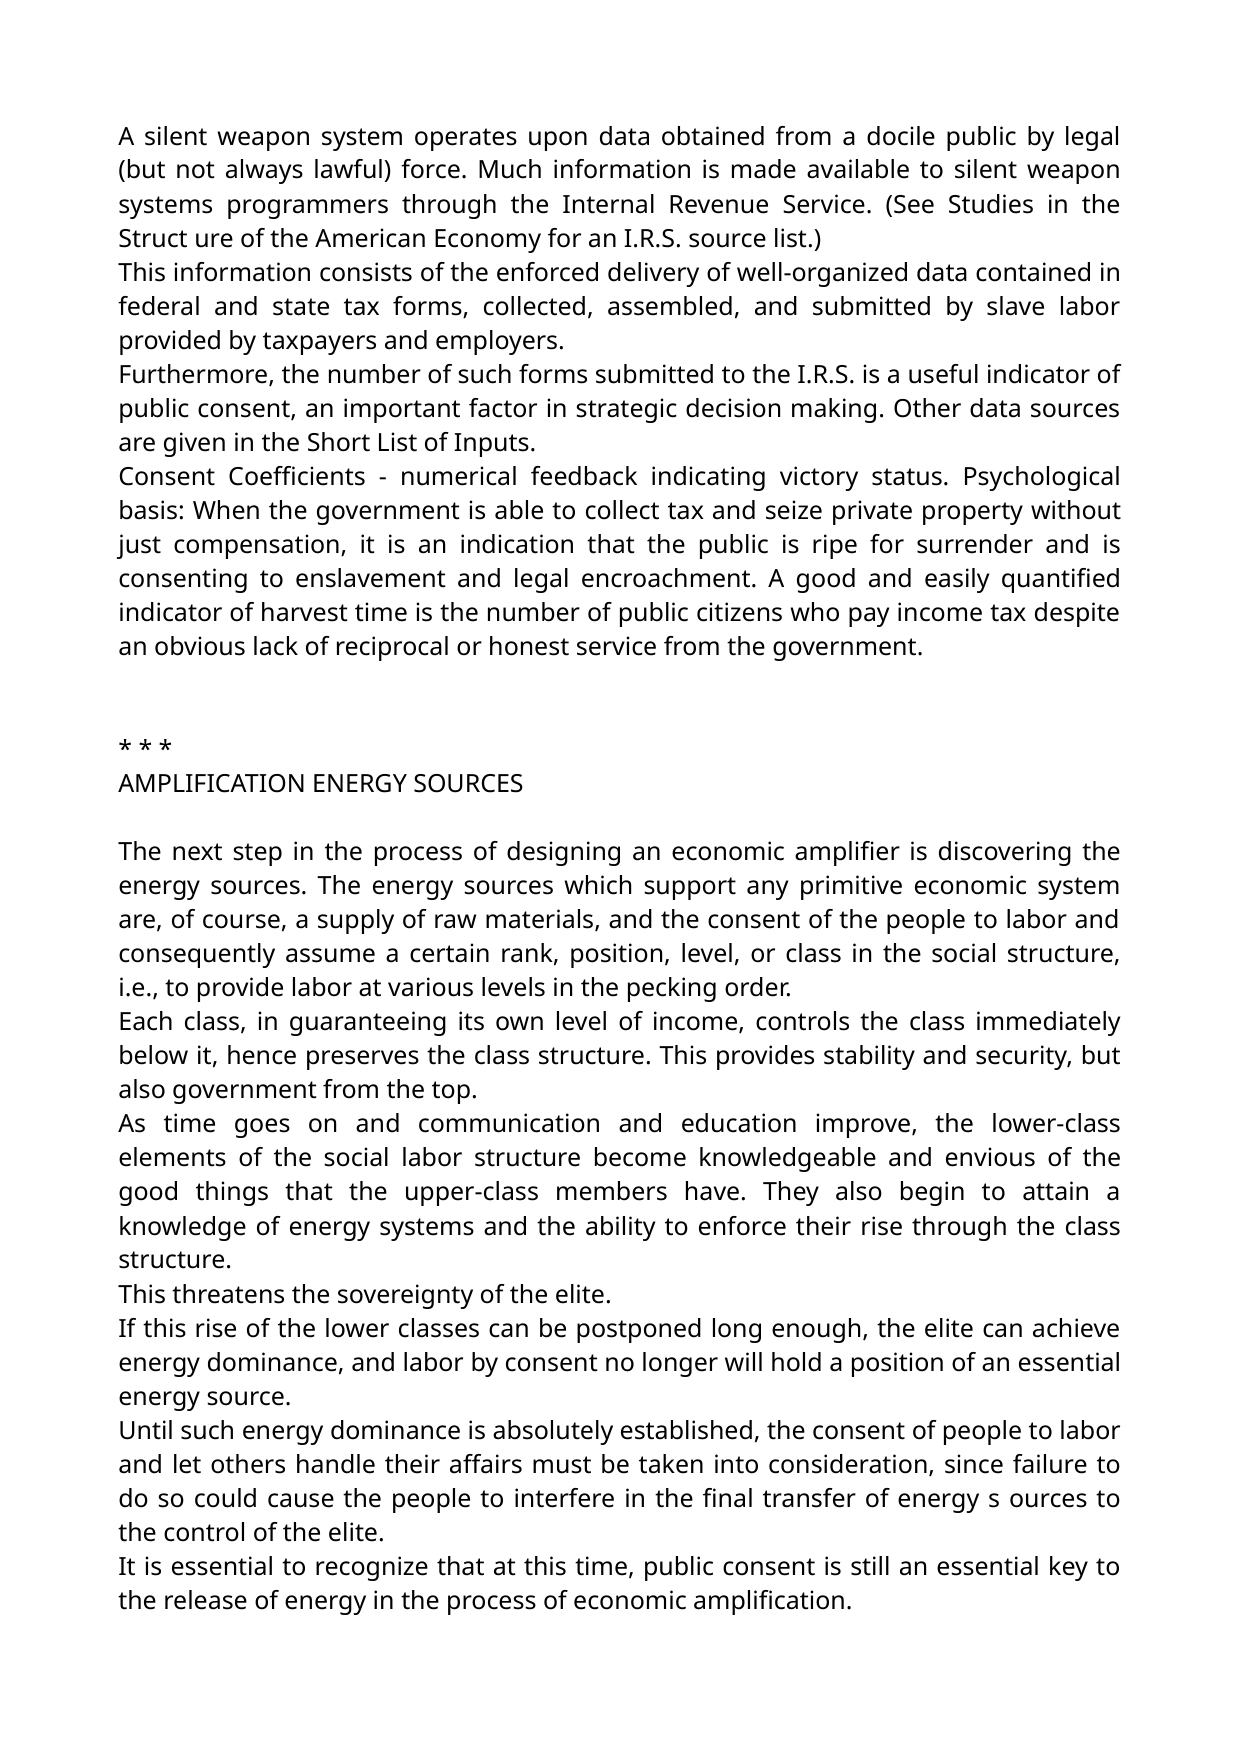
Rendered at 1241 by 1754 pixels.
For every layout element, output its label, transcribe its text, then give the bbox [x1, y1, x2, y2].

text Consent Coefficients - numerical feedback indicating victory status. Psychological basis: When the government is able to collect tax and seize private property without just compensation, it is an indication that the public is ripe for surrender and is consenting to enslavement and legal encroachment. A good and easily quantified indicator of harvest time is the number of public citizens who pay income tax despite an obvious lack of reciprocal or honest service from the government. [118, 459, 1122, 663]
text * * * [118, 731, 1122, 765]
text The next step in the process of designing an economic amplifier is discovering the energy sources. The energy sources which support any primitive economic system are, of course, a supply of raw materials, and the consent of the people to labor and consequently assume a certain rank, position, level, or class in the social structure, i.e., to provide labor at various levels in the pecking order. [118, 833, 1122, 1004]
text It is essential to recognize that at this time, public consent is still an essential key to the release of energy in the process of economic amplification. [118, 1549, 1122, 1617]
text This information consists of the enforced delivery of well-organized data contained in federal and state tax forms, collected, assembled, and submitted by slave labor provided by taxpayers and employers. [118, 254, 1122, 357]
text This threatens the sovereignty of the elite. [118, 1276, 1122, 1310]
text If this rise of the lower classes can be postponed long enough, the elite can achieve energy dominance, and labor by consent no longer will hold a position of an essential energy source. [118, 1310, 1122, 1412]
text Furthermore, the number of such forms submitted to the I.R.S. is a useful indicator of public consent, an important factor in strategic decision making. Other data sources are given in the Short List of Inputs. [118, 357, 1122, 459]
text As time goes on and communication and education improve, the lower-class elements of the social labor structure become knowledgeable and envious of the good things that the upper-class members have. They also begin to attain a knowledge of energy systems and the ability to enforce their rise through the class structure. [118, 1106, 1122, 1276]
text A silent weapon system operates upon data obtained from a docile public by legal (but not always lawful) force. Much information is made available to silent weapon systems programmers through the Internal Revenue Service. (See Studies in the Struct ure of the American Economy for an I.R.S. source list.) [118, 118, 1122, 254]
text Each class, in guaranteeing its own level of income, controls the class immediately below it, hence preserves the class structure. This provides stability and security, but also government from the top. [118, 1004, 1122, 1106]
text Until such energy dominance is absolutely established, the consent of people to labor and let others handle their affairs must be taken into consideration, since failure to do so could cause the people to interfere in the final transfer of energy s ources to the control of the elite. [118, 1412, 1122, 1549]
text AMPLIFICATION ENERGY SOURCES [118, 765, 1122, 799]
